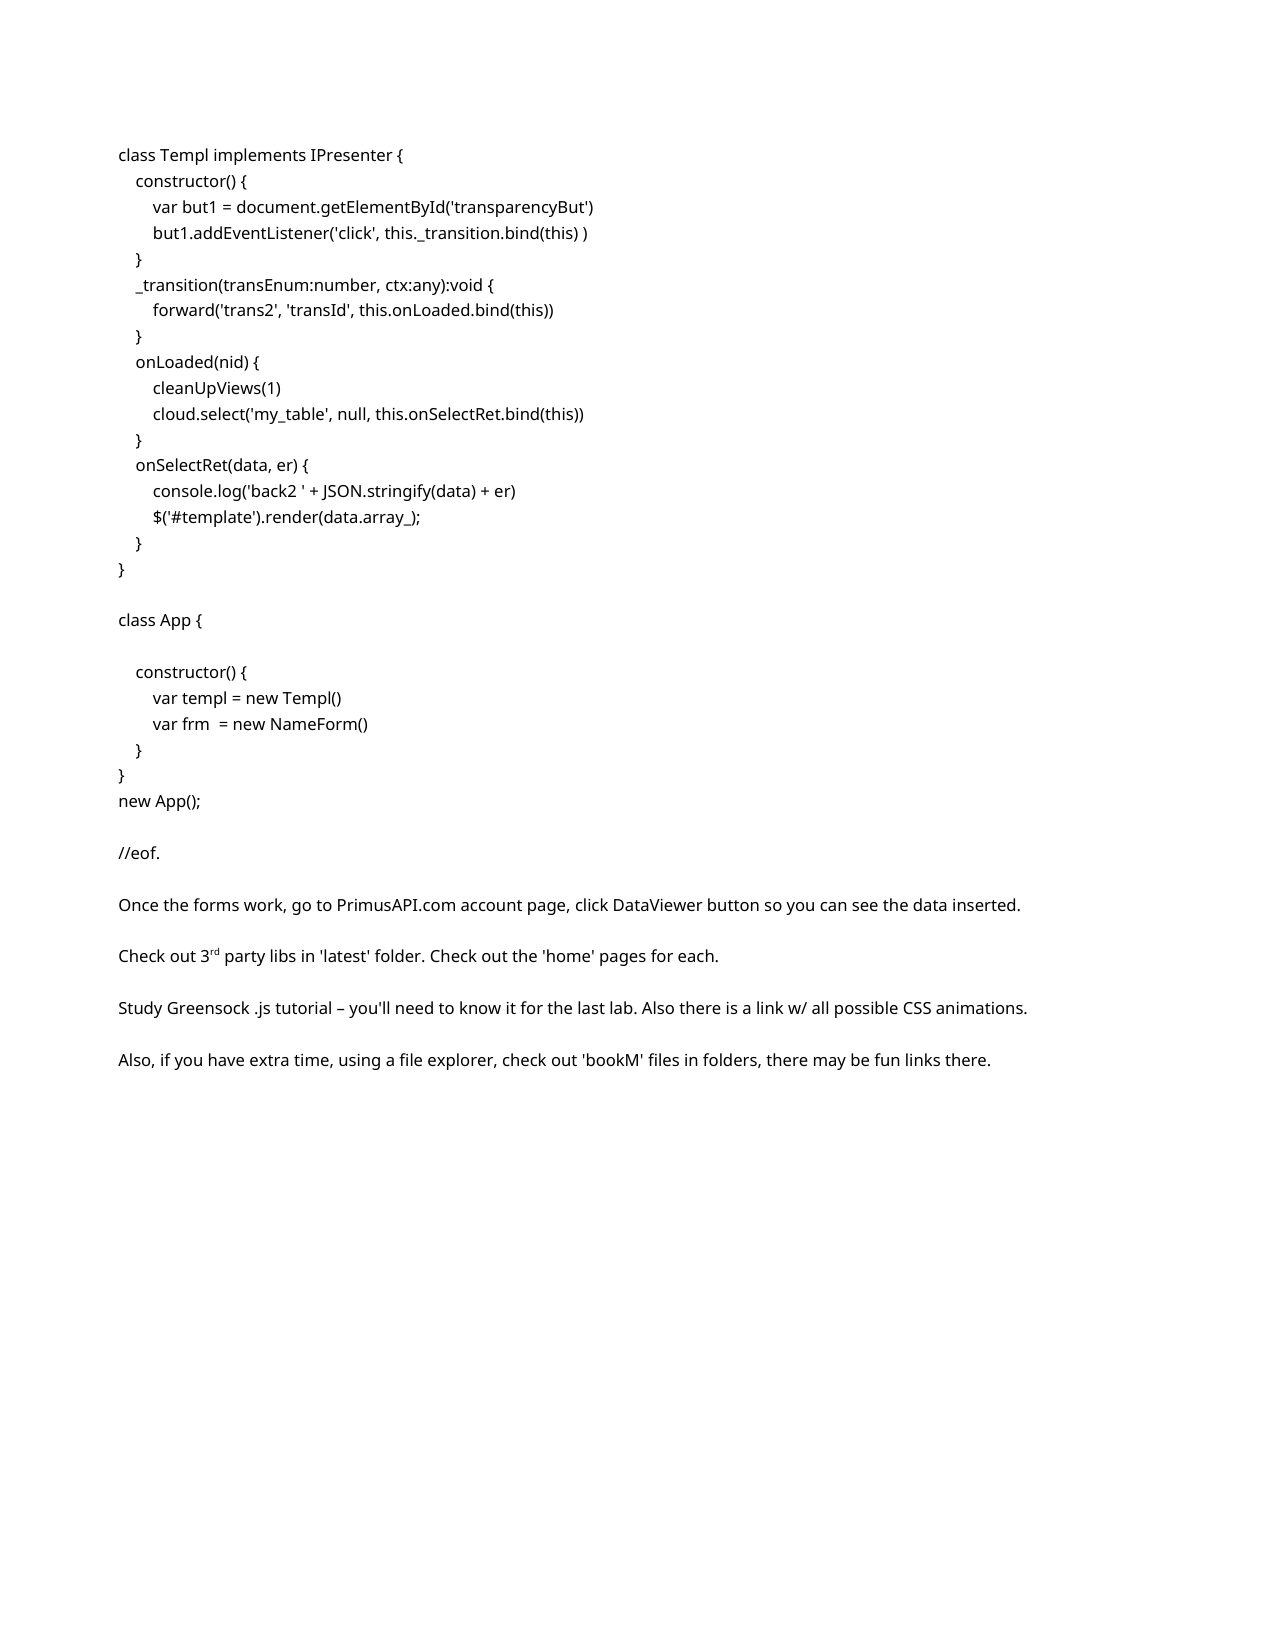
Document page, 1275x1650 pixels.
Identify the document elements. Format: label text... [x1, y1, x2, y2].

text but1.addEventListener('click', this._transition.bind(this) ) [118, 221, 1157, 244]
text constructor() { [118, 661, 1157, 683]
text new App(); [118, 790, 1157, 812]
text onLoaded(nid) { [118, 351, 1157, 373]
text cleanUpViews(1) [118, 376, 1157, 399]
text } [118, 531, 1157, 554]
text } [118, 764, 1157, 787]
text constructor() { [118, 170, 1157, 192]
text Also, if you have extra time, using a file explorer, check out 'bookM' files in folders, there may be fun links there. [118, 1048, 1157, 1071]
text } [118, 325, 1157, 347]
text } [118, 247, 1157, 270]
text onSelectRet(data, er) { [118, 454, 1157, 477]
text Once the forms work, go to PrimusAPI.com account page, click DataViewer button so you can see the data inserted. [118, 893, 1157, 916]
text Study Greensock .js tutorial – you'll need to know it for the last lab. Also there is a link w/ all possible CSS animations. [118, 996, 1157, 1019]
text } [118, 738, 1157, 761]
text var frm = new NameForm() [118, 712, 1157, 735]
text cloud.select('my_table', null, this.onSelectRet.bind(this)) [118, 402, 1157, 425]
text _transition(transEnum:number, ctx:any):void { [118, 273, 1157, 296]
text $('#template').render(data.array_); [118, 506, 1157, 528]
text } [118, 428, 1157, 451]
text } [118, 557, 1157, 580]
text //eof. [118, 841, 1157, 864]
text var but1 = document.getElementById('transparencyBut') [118, 196, 1157, 218]
text console.log('back2 ' + JSON.stringify(data) + er) [118, 480, 1157, 502]
text class Templ implements IPresenter { [118, 144, 1157, 167]
text class App { [118, 609, 1157, 632]
text forward('trans2', 'transId', this.onLoaded.bind(this)) [118, 299, 1157, 322]
text var templ = new Templ() [118, 686, 1157, 709]
text Check out 3rd party libs in 'latest' folder. Check out the 'home' pages for each. [118, 945, 1157, 967]
